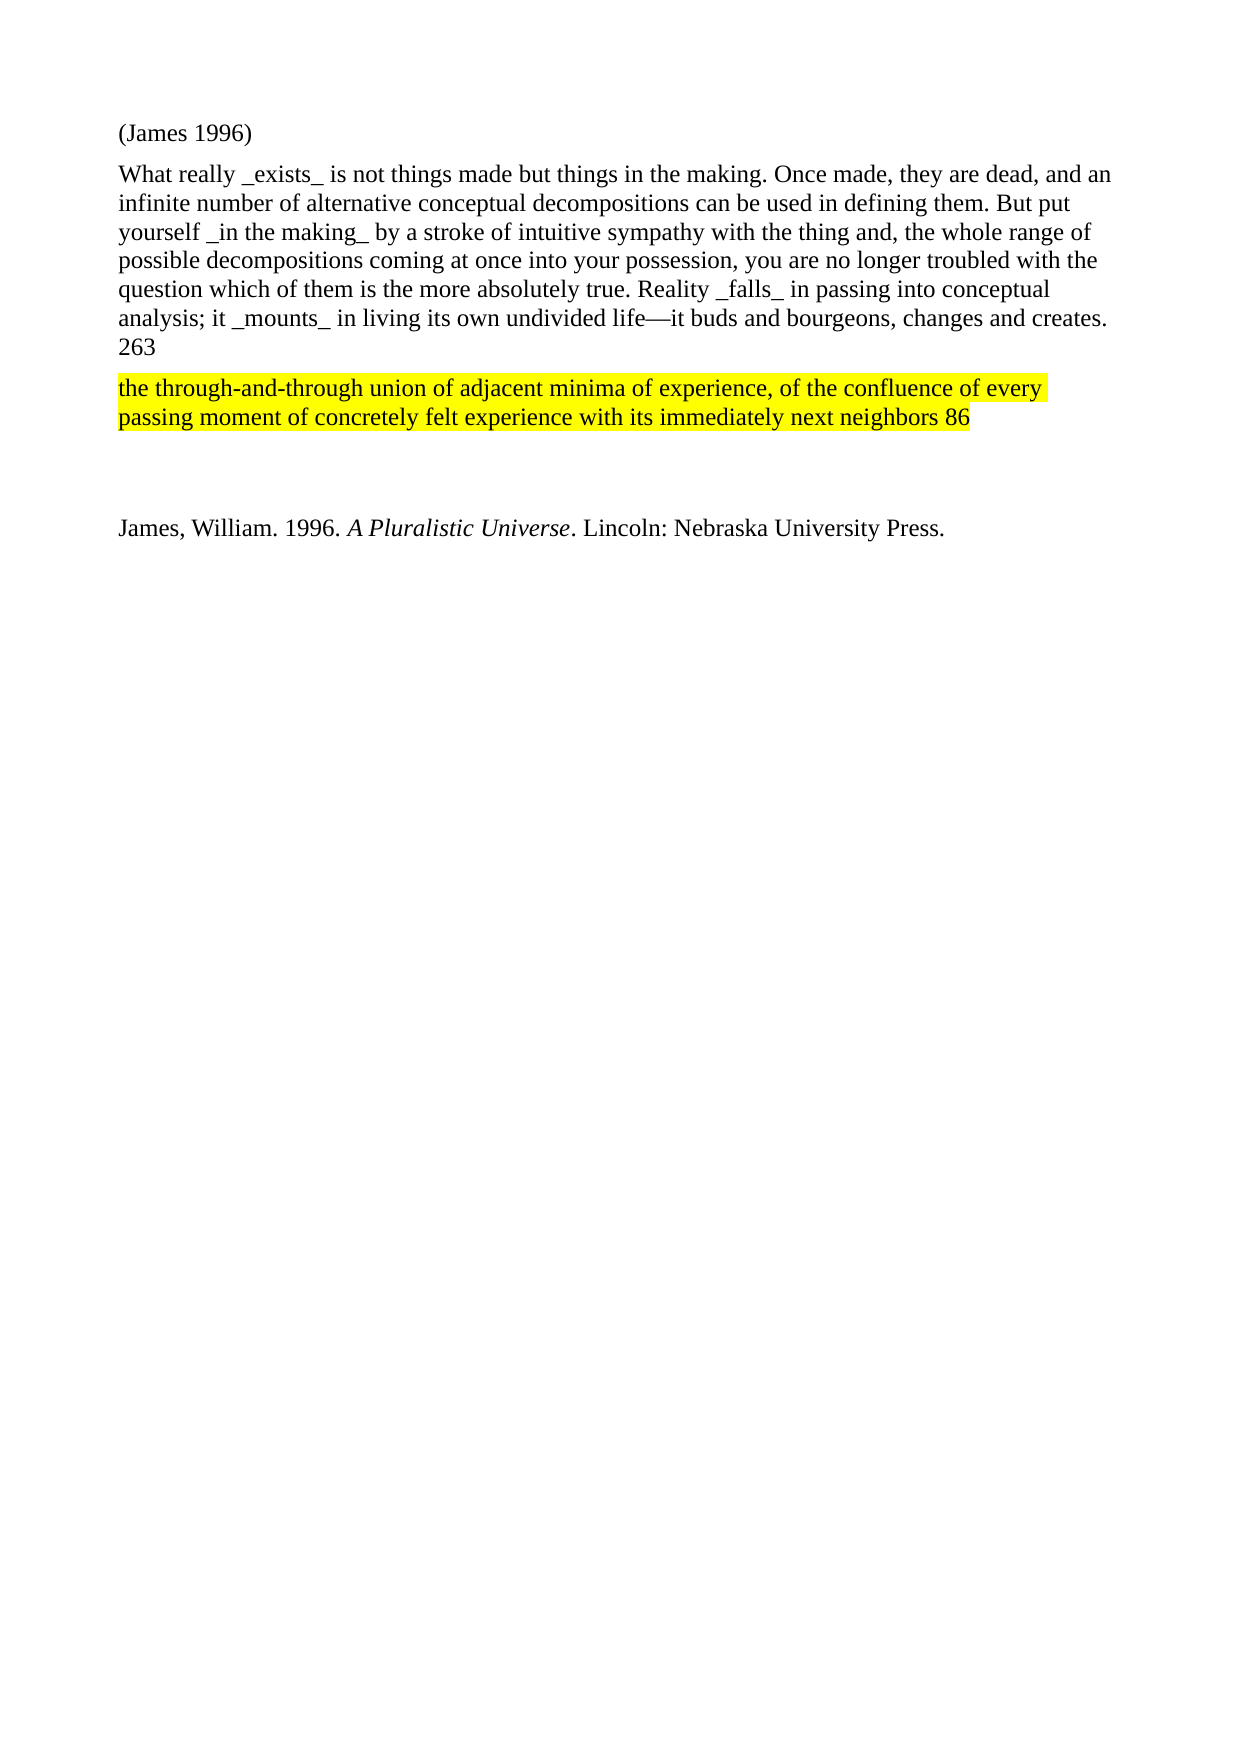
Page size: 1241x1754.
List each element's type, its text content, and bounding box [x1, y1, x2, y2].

text the through-and-through union of adjacent minima of experience, of the confluence of every passing moment of concretely felt experience with its immediately next neighbors 86 [118, 373, 1122, 431]
text (James 1996) [118, 118, 1122, 147]
text What really _exists_ is not things made but things in the making. Once made, they are dead, and an infinite number of alternative conceptual decompositions can be used in defining them. But put yourself _in the making_ by a stroke of intuitive sympathy with the thing and, the whole range of possible decompositions coming at once into your possession, you are no longer troubled with the question which of them is the more absolutely true. Reality _falls_ in passing into conceptual analysis; it _mounts_ in living its own undivided life—it buds and bourgeons, changes and creates. 263 [118, 159, 1122, 361]
text James, William. 1996. A Pluralistic Universe. Lincoln: Nebraska University Press. [118, 513, 1122, 542]
